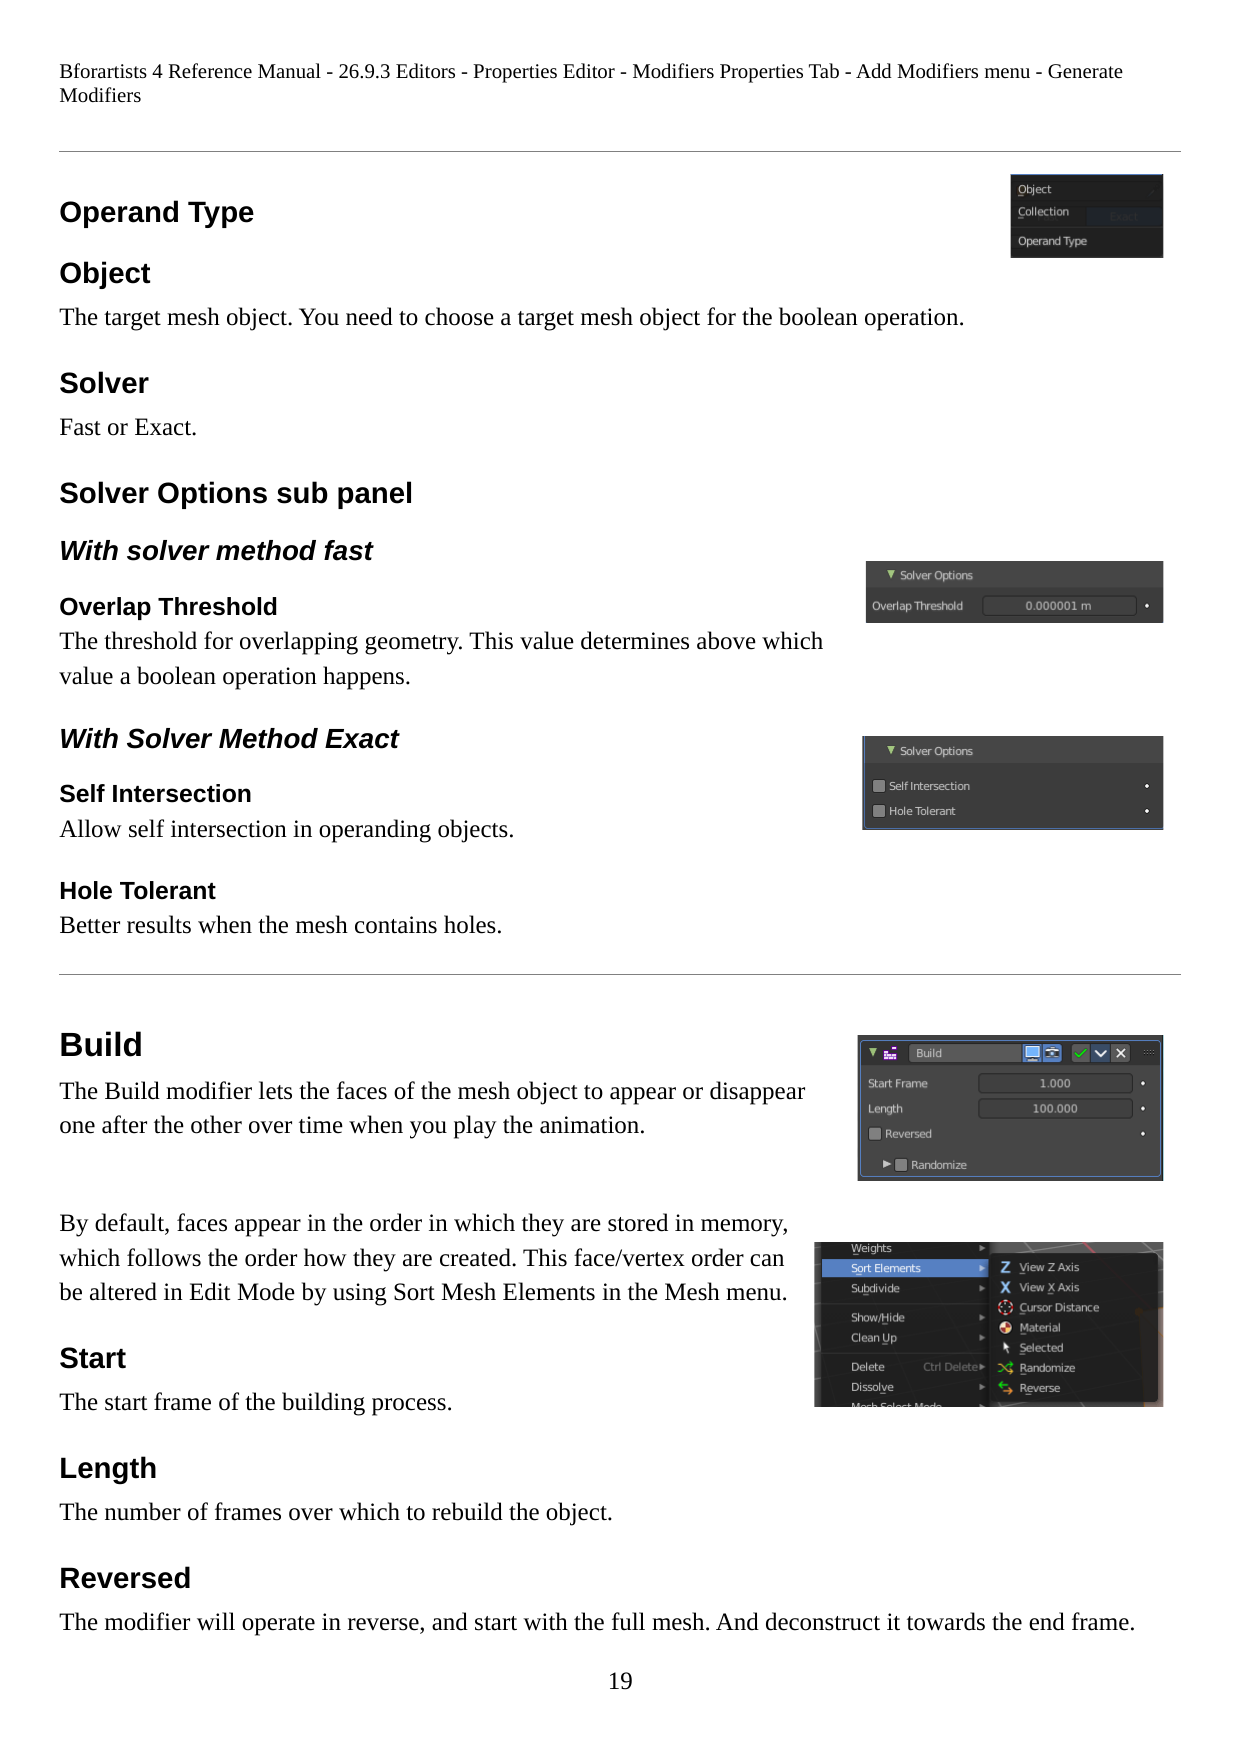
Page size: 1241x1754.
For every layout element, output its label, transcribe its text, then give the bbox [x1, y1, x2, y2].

text The Build modifier lets the faces of the mesh object to appear or disappear one after the other over time when you play the animation. [59, 1076, 857, 1139]
subtitle Object [59, 256, 1181, 290]
subtitle Operand Type [59, 195, 1010, 229]
picture [862, 736, 1164, 830]
subtitle Hole Tolerant [59, 876, 1181, 904]
text The threshold for overlapping geometry. This value determines above which value a boolean operation happens. [59, 626, 1181, 690]
picture [865, 561, 1164, 623]
text Allow self intersection in operanding objects. [59, 814, 1181, 843]
subtitle Self Intersection [59, 779, 862, 808]
subtitle [1164, 592, 1181, 620]
text By default, faces appear in the order in which they are stored in memory, which follows the order how they are created. This face/vertex order can be altered in Edit Mode by using Sort Mesh Elements in the Mesh menu. [59, 1208, 1181, 1306]
subtitle Reversed [59, 1561, 1181, 1594]
subtitle [1164, 1341, 1181, 1375]
subtitle Solver Options sub panel [59, 476, 1181, 510]
subtitle Build [59, 1024, 1181, 1063]
text Fast or Exact. [59, 412, 1181, 441]
picture [857, 1035, 1164, 1181]
subtitle [1164, 195, 1181, 229]
text The number of frames over which to rebuild the object. [59, 1497, 1181, 1526]
subtitle Length [59, 1451, 1181, 1484]
text The target mesh object. You need to choose a target mesh object for the boolean operation. [59, 302, 1181, 331]
subtitle [1164, 779, 1181, 808]
picture [814, 1242, 1164, 1407]
text The modifier will operate in reverse, and start with the full mesh. And deconstruct it towards the end frame. [59, 1607, 1181, 1636]
subtitle Solver [59, 366, 1181, 400]
picture [1010, 174, 1164, 258]
text Better results when the mesh contains holes. [59, 911, 1181, 939]
subtitle Overlap Threshold [59, 592, 865, 620]
subtitle With solver method fast [59, 535, 1181, 567]
subtitle Start [59, 1341, 814, 1375]
subtitle With Solver Method Exact [59, 722, 1181, 754]
text The start frame of the building process. [59, 1387, 1181, 1416]
